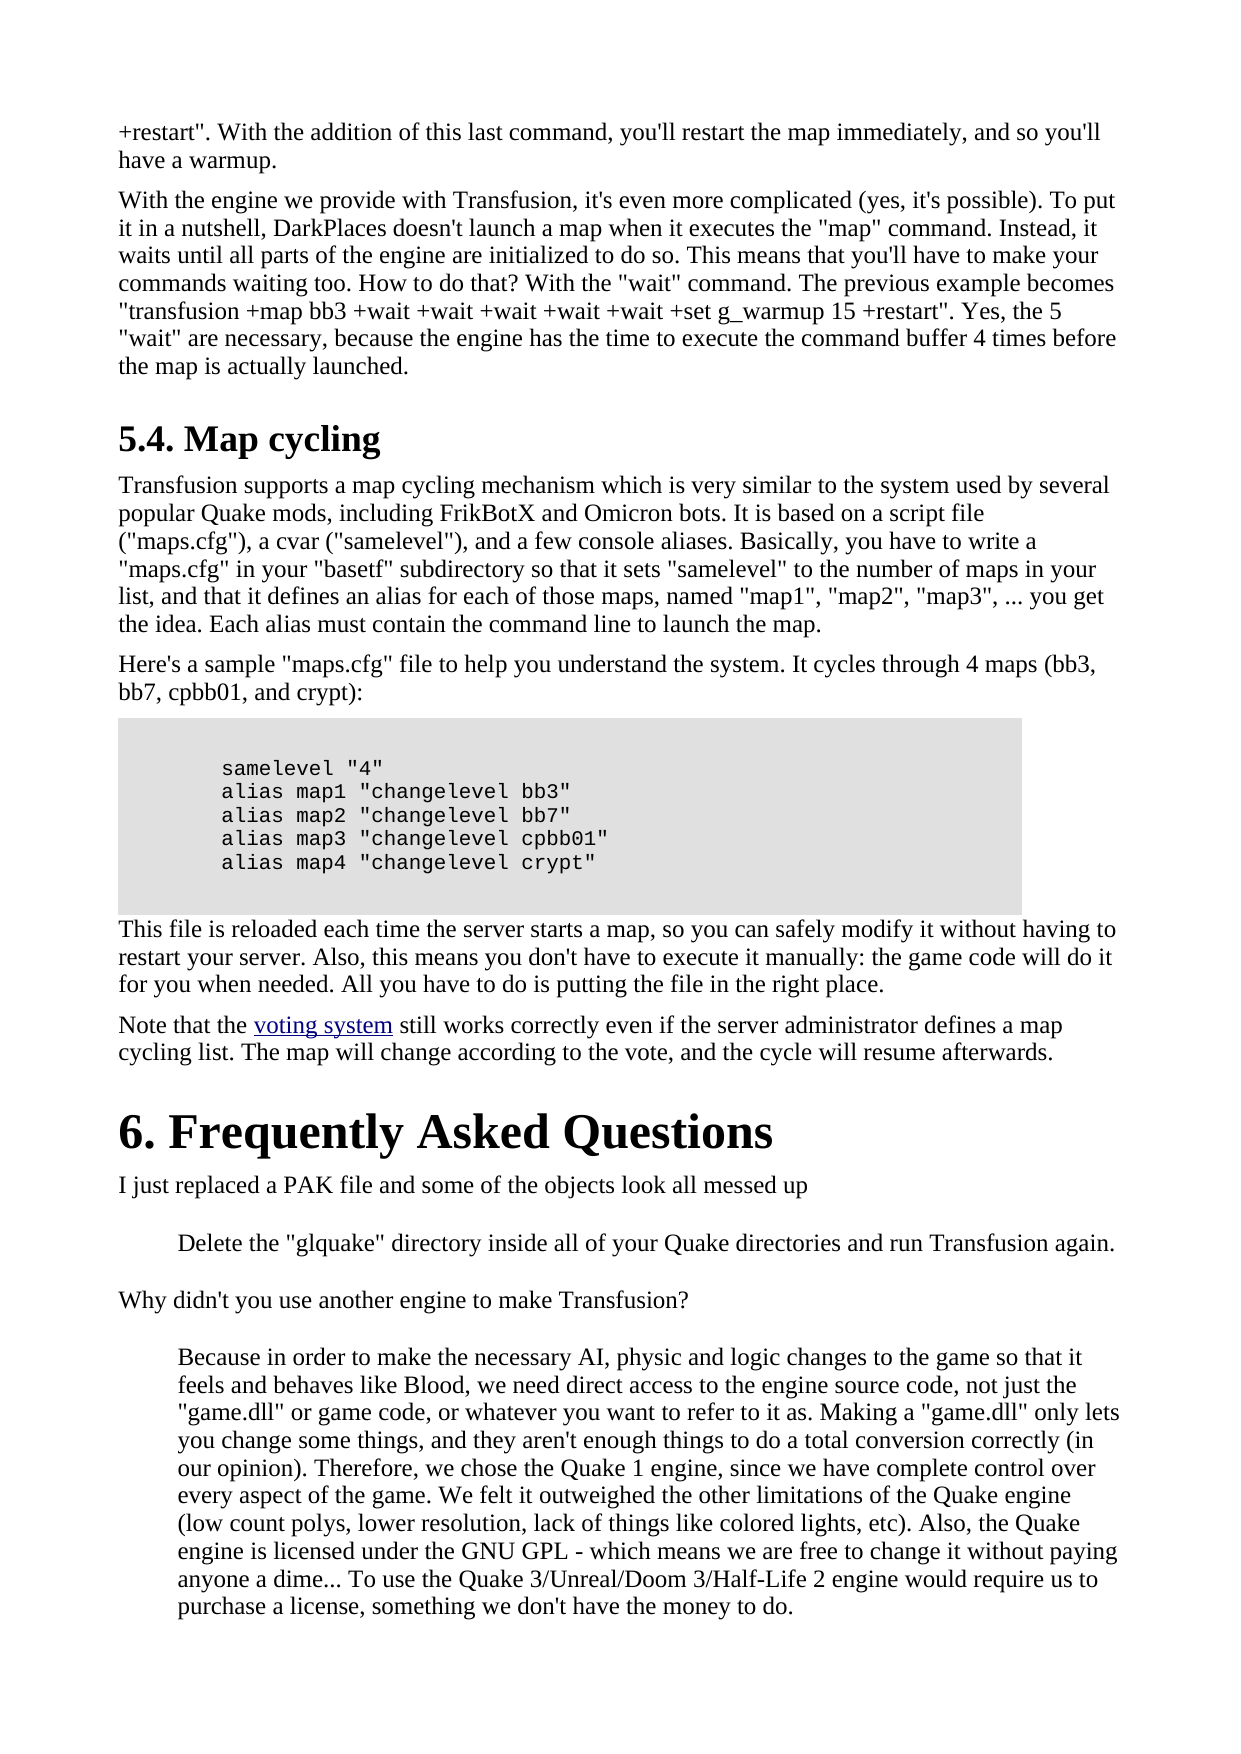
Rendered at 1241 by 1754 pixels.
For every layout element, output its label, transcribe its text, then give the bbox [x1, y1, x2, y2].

text Note that the voting system still works correctly even if the server administrator defines a map cycling list. The map will change according to the vote, and the cycle will resume afterwards. [118, 1011, 1122, 1066]
list Delete the "glquake" directory inside all of your Quake directories and run Transfusion again. [177, 1229, 1122, 1256]
subtitle I just replaced a PAK file and some of the objects look all messed up [118, 1172, 1122, 1199]
subtitle 5.4. Map cycling [118, 417, 1122, 459]
table_header samelevel "4" alias map1 "changelevel bb3" alias map2 "changelevel bb7" alias map3 "changelevel cpbb01" alias map4 "changelevel crypt" [118, 718, 1022, 915]
text This file is reloaded each time the server starts a map, so you can safely modify it without having to restart your server. Also, this means you don't have to execute it manually: the game code will do it for you when needed. All you have to do is putting the file in the right place. [118, 915, 1122, 998]
text Transfusion supports a map cycling mechanism which is very similar to the system used by several popular Quake mods, including FrikBotX and Omicron bots. It is based on a script file ("maps.cfg"), a cvar ("samelevel"), and a few console aliases. Basically, you have to write a "maps.cfg" in your "basetf" subdirectory so that it sets "samelevel" to the number of maps in your list, and that it defines an alias for each of those maps, named "map1", "map2", "map3", ... you get the idea. Each alias must contain the command line to launch the map. [118, 472, 1122, 638]
subtitle 6. Frequently Asked Questions [118, 1104, 1122, 1159]
text +restart". With the addition of this last command, you'll restart the map immediately, and so you'll have a warmup. [118, 118, 1122, 173]
text Here's a sample "maps.cfg" file to help you understand the system. It cycles through 4 maps (bb3, bb7, cpbb01, and crypt): [118, 650, 1122, 706]
subtitle Why didn't you use another engine to make Transfusion? [118, 1286, 1122, 1314]
text With the engine we provide with Transfusion, it's even more complicated (yes, it's possible). To put it in a nutshell, DarkPlaces doesn't launch a map when it executes the "map" command. Instead, it waits until all parts of the engine are initialized to do so. This means that you'll have to make your commands waiting too. How to do that? With the "wait" command. The previous example becomes "transfusion +map bb3 +wait +wait +wait +wait +wait +set g_warmup 15 +restart". Yes, the 5 "wait" are necessary, because the engine has the time to execute the command buffer 4 times before the map is actually launched. [118, 186, 1122, 380]
list Because in order to make the necessary AI, physic and logic changes to the game so that it feels and behaves like Blood, we need direct access to the engine source code, not just the "game.dll" or game code, or whatever you want to refer to it as. Making a "game.dll" only lets you change some things, and they aren't enough things to do a total conversion correctly (in our opinion). Therefore, we chose the Quake 1 engine, since we have complete control over every aspect of the game. We felt it outweighed the other limitations of the Quake engine (low count polys, lower resolution, lack of things like colored lights, etc). Also, the Quake engine is licensed under the GNU GPL - which means we are free to change it without paying anyone a dime... To use the Quake 3/Unreal/Doom 3/Half-Life 2 engine would require us to purchase a license, something we don't have the money to do. [177, 1343, 1122, 1620]
